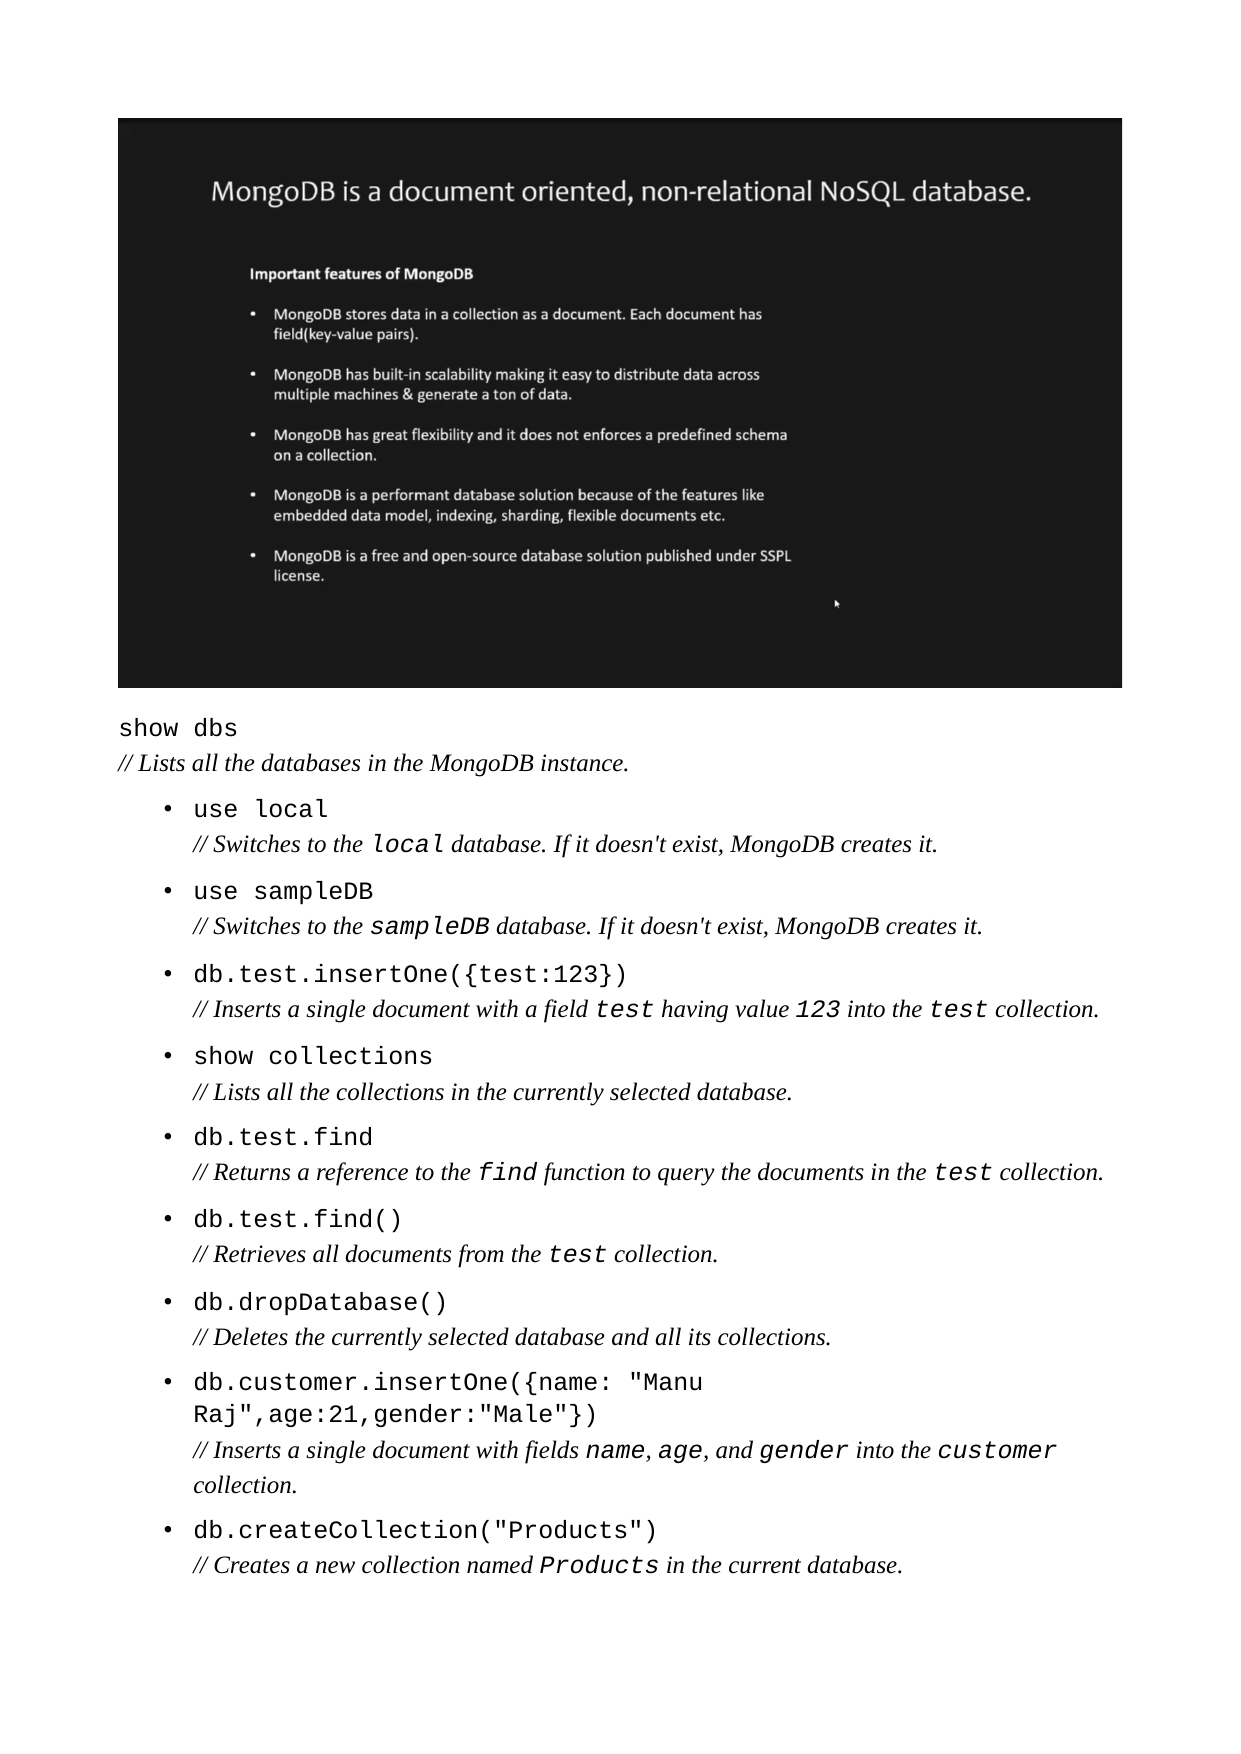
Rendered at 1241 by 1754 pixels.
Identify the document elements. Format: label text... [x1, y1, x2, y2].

list db.createCollection("Products") // Creates a new collection named Products in the current database. [164, 1517, 1122, 1581]
list use sampleDB // Switches to the sampleDB database. If it doesn't exist, MongoDB creates it. [164, 879, 1122, 942]
list db.test.insertOne({test:123}) // Inserts a single document with a field test having value 123 into the test collection. [164, 961, 1122, 1025]
list db.customer.insertOne({name: "Manu Raj",age:21,gender:"Male"}) // Inserts a single document with fields name, age, and gender into the customer collection. [164, 1369, 1122, 1498]
list db.test.find() // Retrieves all documents from the test collection. [164, 1207, 1122, 1270]
text show dbs // Lists all the databases in the MongoDB instance. [118, 716, 1122, 777]
list db.test.find // Returns a reference to the find function to query the documents in the test collection. [164, 1124, 1122, 1188]
list show collections // Lists all the collections in the currently selected database. [164, 1044, 1122, 1105]
list use local // Switches to the local database. If it doesn't exist, MongoDB creates it. [164, 796, 1122, 859]
list db.dropDatabase() // Deletes the currently selected database and all its collections. [164, 1289, 1122, 1351]
picture [118, 118, 1123, 688]
